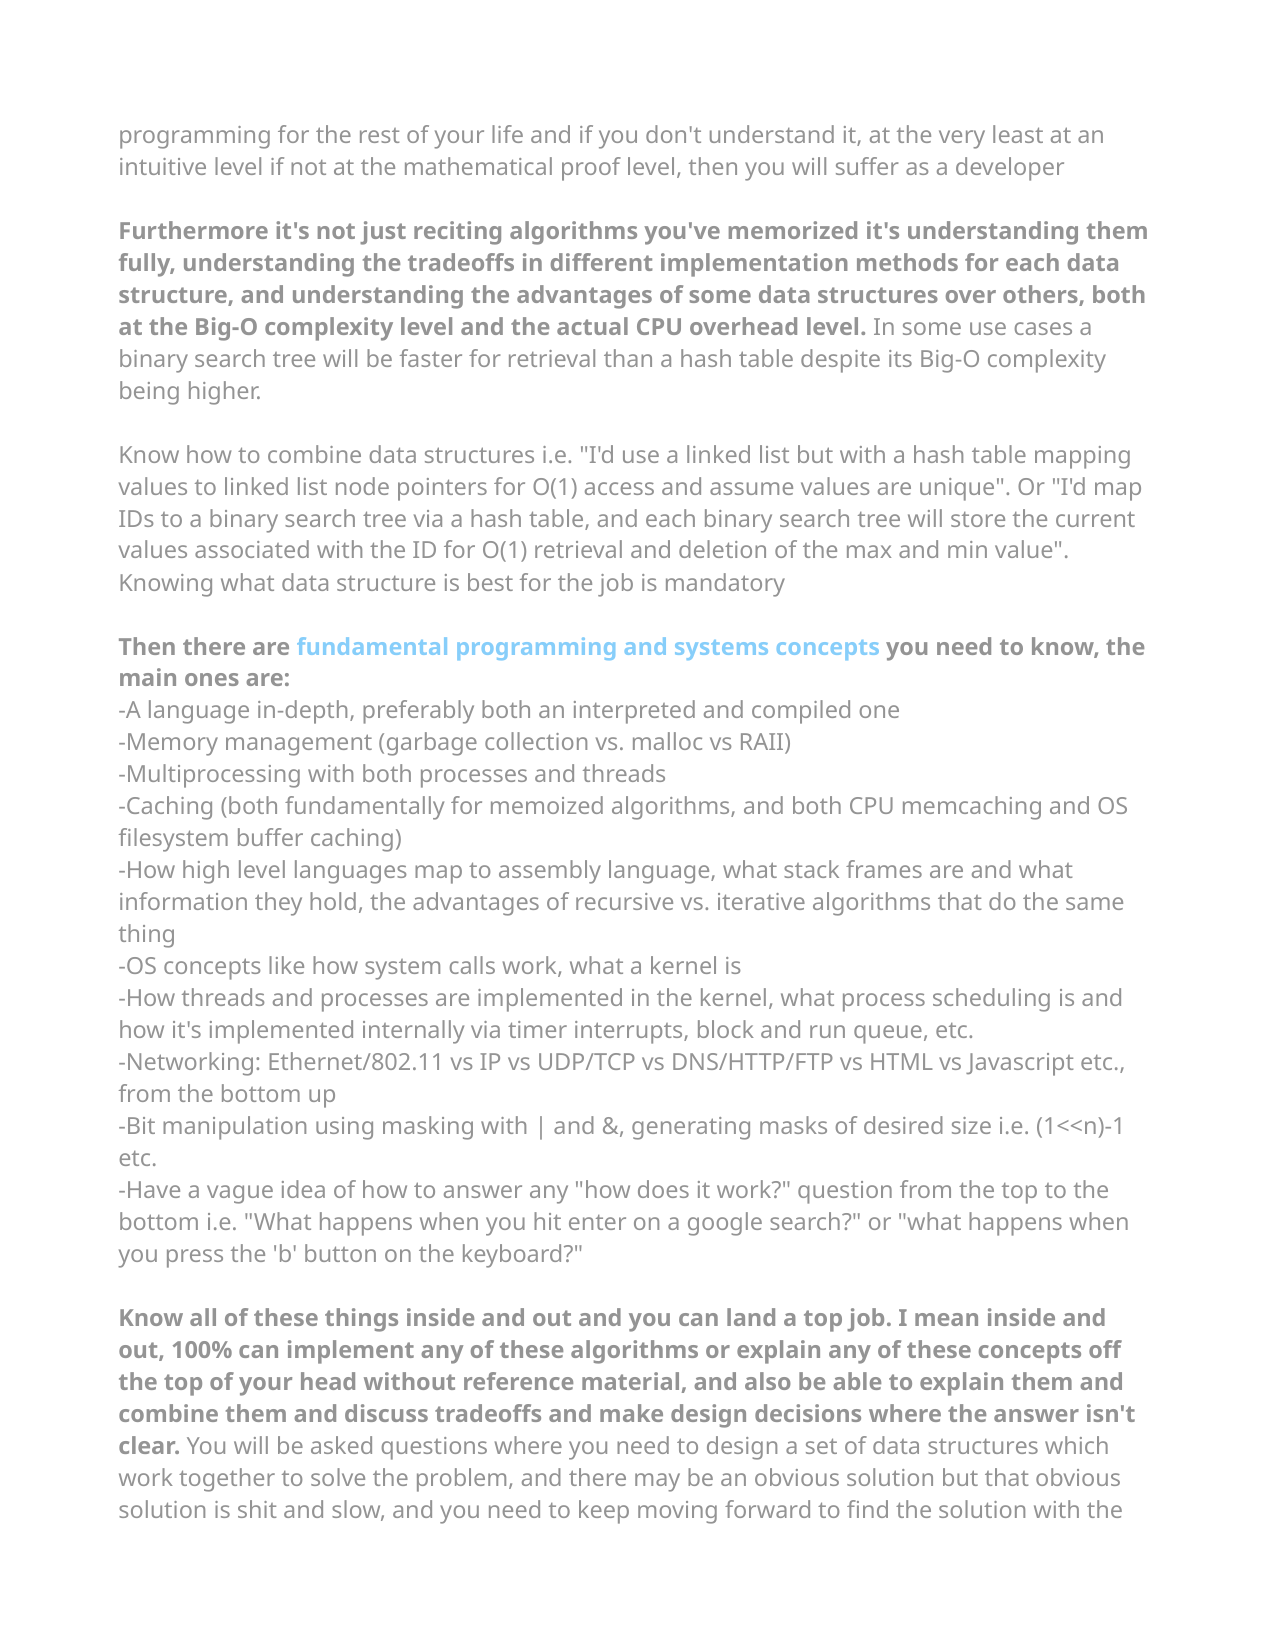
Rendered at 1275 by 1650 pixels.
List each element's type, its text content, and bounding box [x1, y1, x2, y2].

text programming for the rest of your life and if you don't understand it, at the very least at an intuitive level if not at the mathematical proof level, then you will suffer as a developer Furthermore it's not just reciting algorithms you've memorized it's understanding them fully, understanding the tradeoffs in different implementation methods for each data structure, and understanding the advantages of some data structures over others, both at the Big-O complexity level and the actual CPU overhead level. In some use cases a binary search tree will be faster for retrieval than a hash table despite its Big-O complexity being higher. Know how to combine data structures i.e. "I'd use a linked list but with a hash table mapping values to linked list node pointers for O(1) access and assume values are unique". Or "I'd map IDs to a binary search tree via a hash table, and each binary search tree will store the current values associated with the ID for O(1) retrieval and deletion of the max and min value". Knowing what data structure is best for the job is mandatory Then there are fundamental programming and systems concepts you need to know, the main ones are: -A language in-depth, preferably both an interpreted and compiled one -Memory management (garbage collection vs. malloc vs RAII) -Multiprocessing with both processes and threads -Caching (both fundamentally for memoized algorithms, and both CPU memcaching and OS filesystem buffer caching) -How high level languages map to assembly language, what stack frames are and what information they hold, the advantages of recursive vs. iterative algorithms that do the same thing -OS concepts like how system calls work, what a kernel is -How threads and processes are implemented in the kernel, what process scheduling is and how it's implemented internally via timer interrupts, block and run queue, etc. -Networking: Ethernet/802.11 vs IP vs UDP/TCP vs DNS/HTTP/FTP vs HTML vs Javascript etc., from the bottom up -Bit manipulation using masking with | and &, generating masks of desired size i.e. (1<<n)-1 etc. -Have a vague idea of how to answer any "how does it work?" question from the top to the bottom i.e. "What happens when you hit enter on a google search?" or "what happens when you press the 'b' button on the keyboard?" Know all of these things inside and out and you can land a top job. I mean inside and out, 100% can implement any of these algorithms or explain any of these concepts off the top of your head without reference material, and also be able to explain them and combine them and discuss tradeoffs and make design decisions where the answer isn't clear. You will be asked questions where you need to design a set of data structures which work together to solve the problem, and there may be an obvious solution but that obvious solution is shit and slow, and you need to keep moving forward to find the solution with the [118, 118, 1157, 1525]
